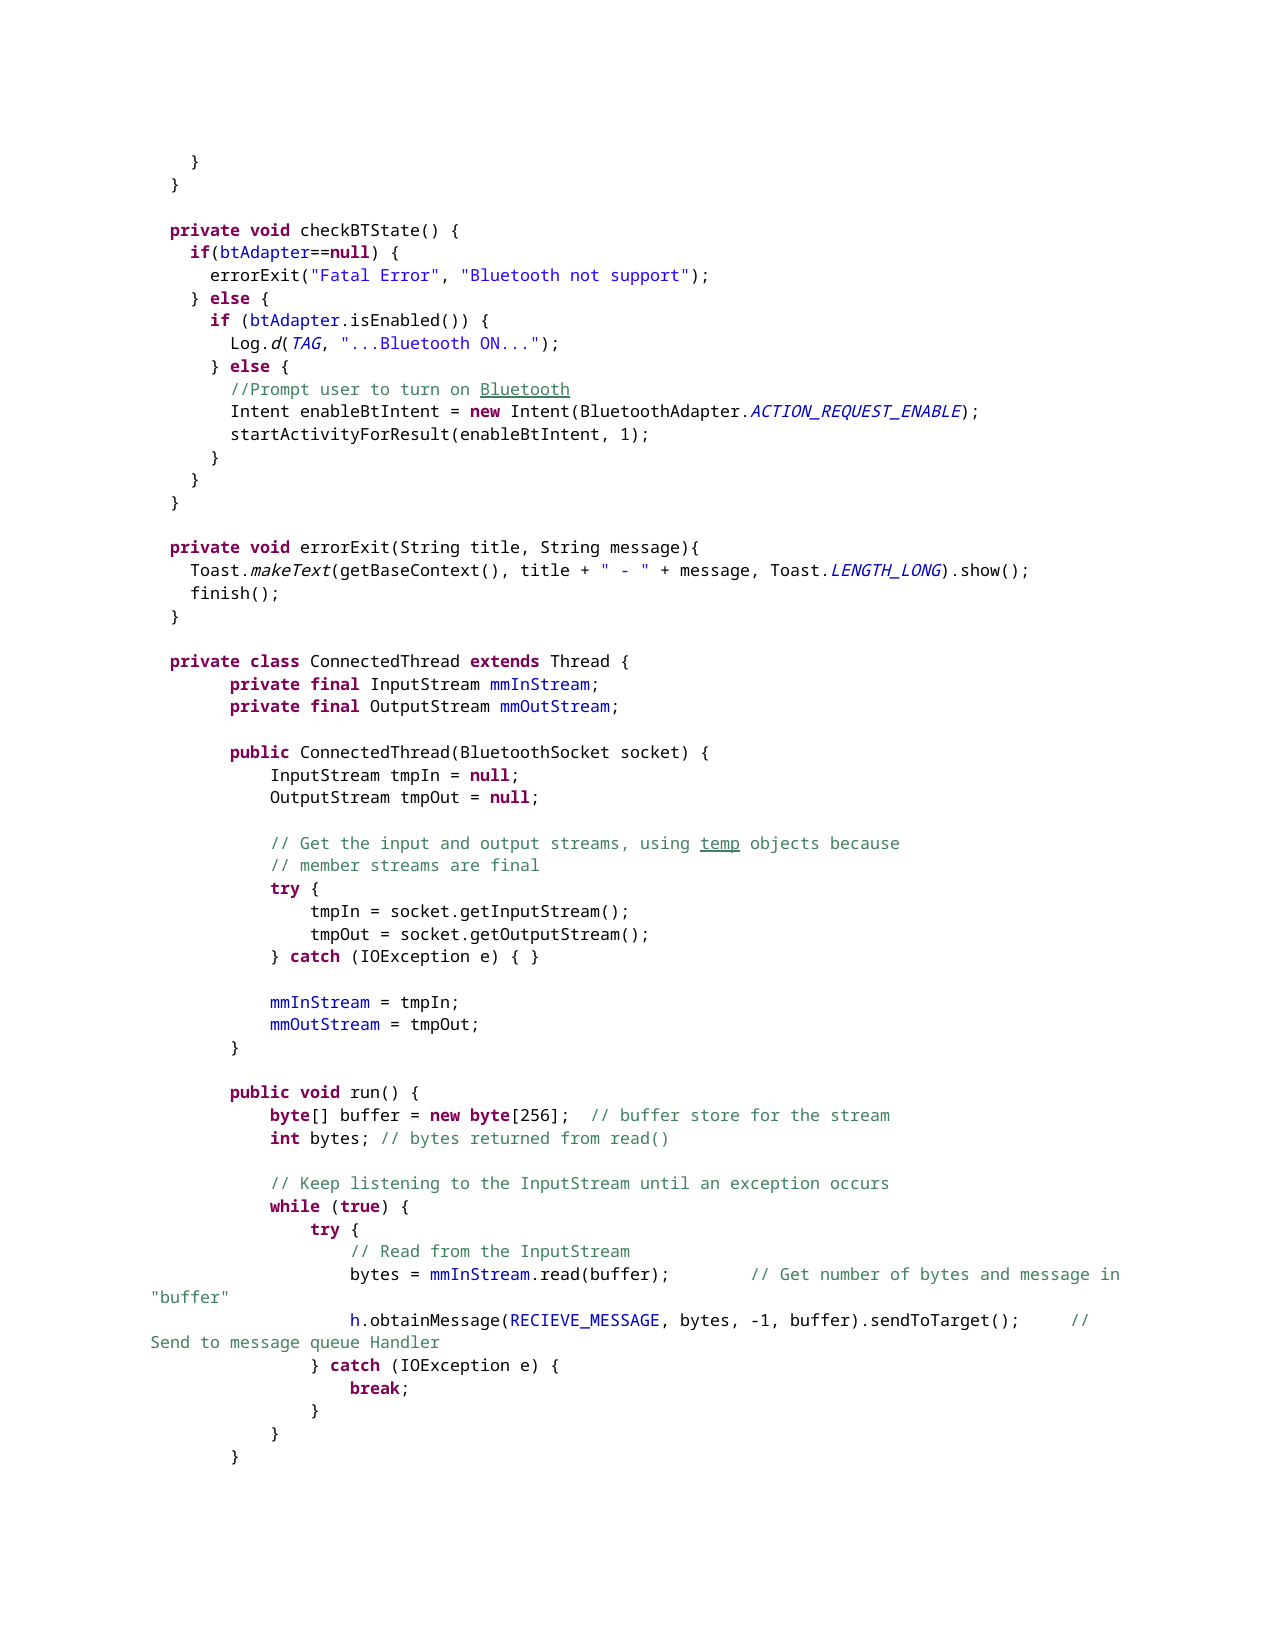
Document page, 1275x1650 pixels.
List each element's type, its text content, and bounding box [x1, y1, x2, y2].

text private void errorExit(String title, String message){ [150, 536, 1125, 559]
text public void run() { [150, 1081, 1125, 1104]
text Toast.makeText(getBaseContext(), title + " - " + message, Toast.LENGTH_LONG).show(); [150, 559, 1125, 581]
text mmInStream = tmpIn; [150, 990, 1125, 1013]
text int bytes; // bytes returned from read() [150, 1126, 1125, 1149]
text private class ConnectedThread extends Thread { [150, 649, 1125, 672]
text bytes = mmInStream.read(buffer); // Get number of bytes and message in "buffer" [150, 1263, 1125, 1308]
text Intent enableBtIntent = new Intent(BluetoothAdapter.ACTION_REQUEST_ENABLE); [150, 400, 1125, 422]
text mmOutStream = tmpOut; [150, 1013, 1125, 1036]
text while (true) { [150, 1194, 1125, 1217]
text try { [150, 1217, 1125, 1240]
text //Prompt user to turn on Bluetooth [150, 377, 1125, 400]
text OutputStream tmpOut = null; [150, 786, 1125, 808]
text finish(); [150, 581, 1125, 604]
text } [150, 468, 1125, 491]
text // Get the input and output streams, using temp objects because [150, 831, 1125, 854]
text try { [150, 877, 1125, 899]
text } [150, 1036, 1125, 1058]
text // member streams are final [150, 854, 1125, 877]
text } [150, 150, 1125, 173]
text if(btAdapter==null) { [150, 241, 1125, 263]
text } [150, 173, 1125, 195]
text } [150, 1422, 1125, 1444]
text } catch (IOException e) { [150, 1353, 1125, 1376]
text } [150, 445, 1125, 468]
text private final InputStream mmInStream; [150, 672, 1125, 695]
text break; [150, 1376, 1125, 1399]
text private final OutputStream mmOutStream; [150, 695, 1125, 718]
text byte[] buffer = new byte[256]; // buffer store for the stream [150, 1104, 1125, 1126]
text errorExit("Fatal Error", "Bluetooth not support"); [150, 263, 1125, 286]
text h.obtainMessage(RECIEVE_MESSAGE, bytes, -1, buffer).sendToTarget(); // Send to message queue Handler [150, 1308, 1125, 1353]
text } [150, 1399, 1125, 1422]
text tmpIn = socket.getInputStream(); [150, 899, 1125, 922]
text public ConnectedThread(BluetoothSocket socket) { [150, 740, 1125, 763]
text if (btAdapter.isEnabled()) { [150, 309, 1125, 332]
text } else { [150, 286, 1125, 309]
text tmpOut = socket.getOutputStream(); [150, 922, 1125, 945]
text startActivityForResult(enableBtIntent, 1); [150, 422, 1125, 445]
text InputStream tmpIn = null; [150, 763, 1125, 786]
text } [150, 491, 1125, 513]
text } else { [150, 354, 1125, 377]
text } [150, 1444, 1125, 1467]
text // Read from the InputStream [150, 1240, 1125, 1263]
text // Keep listening to the InputStream until an exception occurs [150, 1172, 1125, 1194]
text private void checkBTState() { [150, 218, 1125, 241]
text } catch (IOException e) { } [150, 945, 1125, 967]
text Log.d(TAG, "...Bluetooth ON..."); [150, 332, 1125, 354]
text } [150, 604, 1125, 627]
